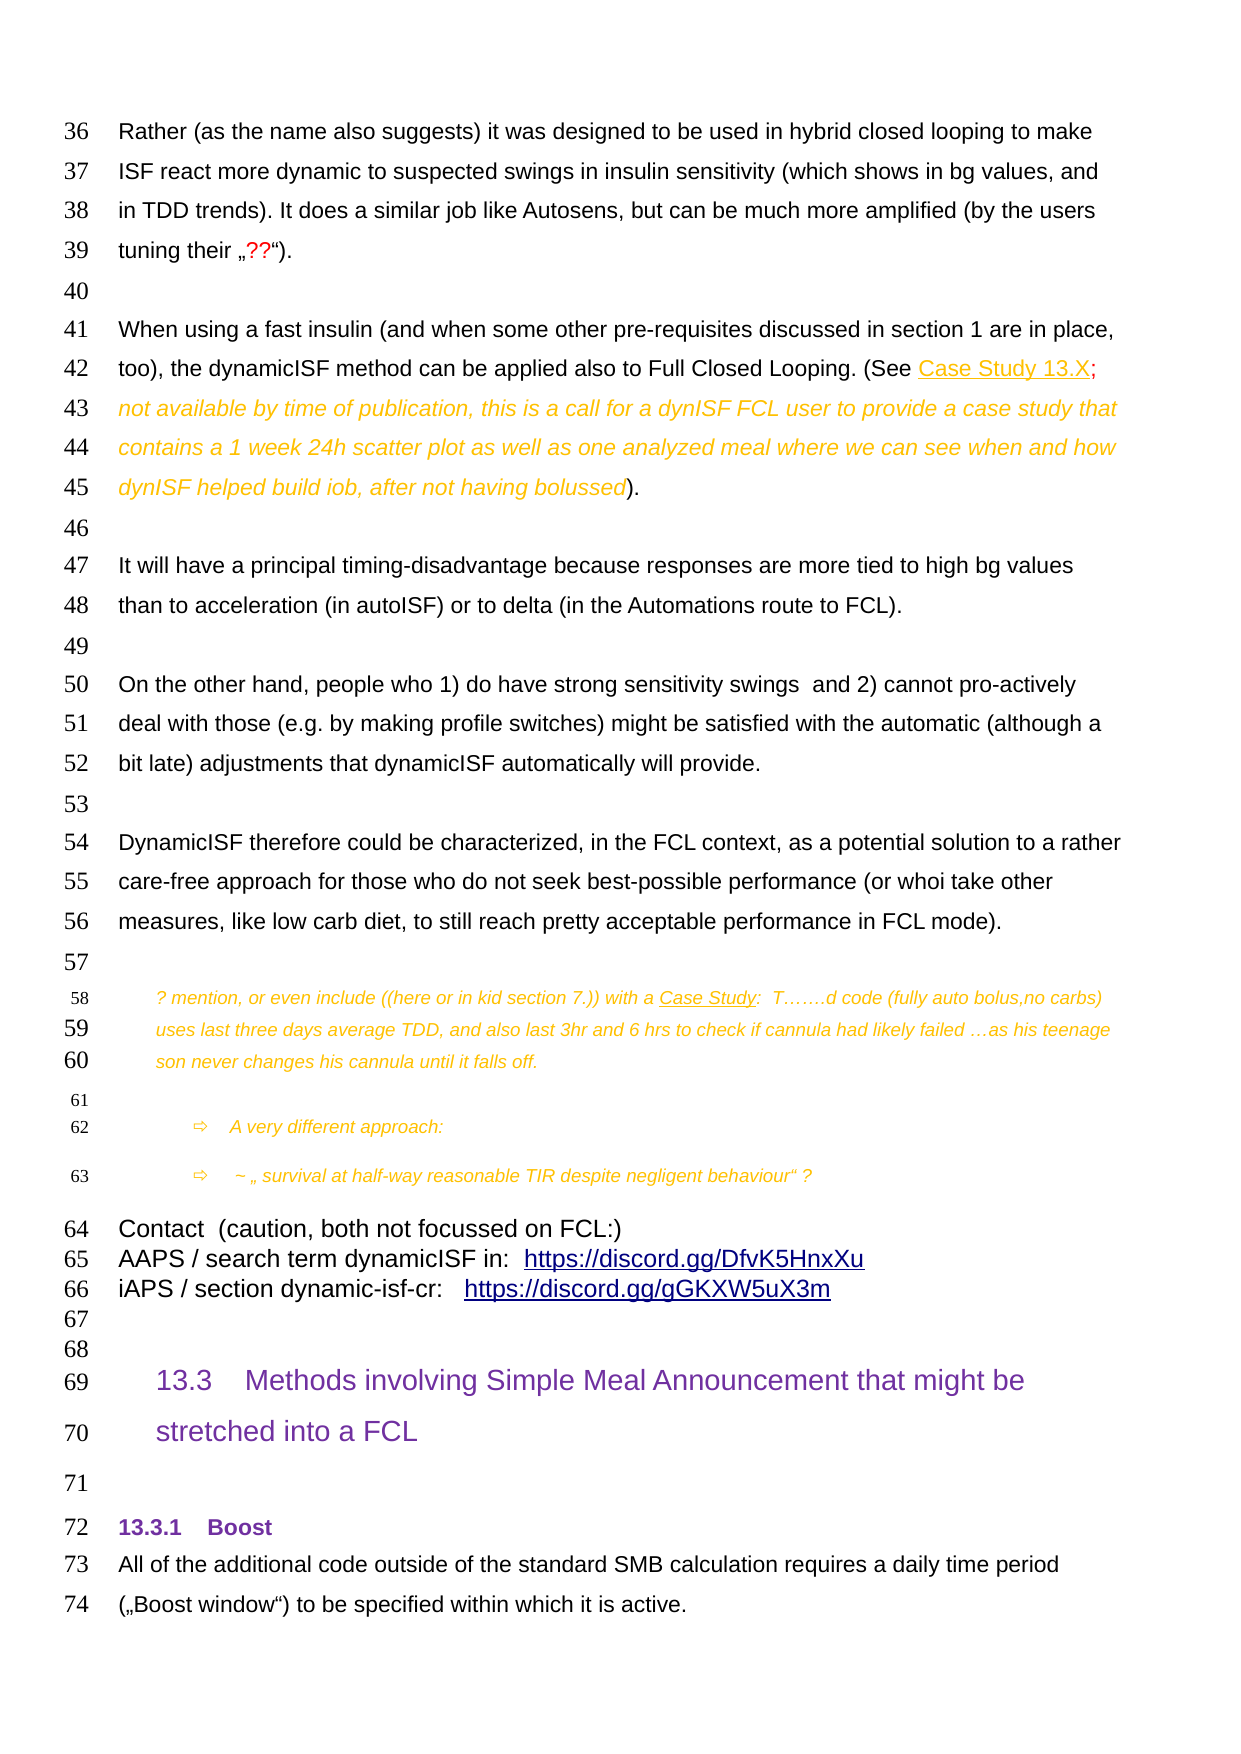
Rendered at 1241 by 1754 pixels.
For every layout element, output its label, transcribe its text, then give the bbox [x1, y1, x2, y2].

text Contact (caution, both not focussed on FCL:) [118, 1214, 1122, 1243]
text AAPS / search term dynamicISF in: https://discord.gg/DfvK5HnxXu [118, 1244, 1122, 1273]
text All of the additional code outside of the standard SMB calculation requires a daily time period („Boost window“) to be specified within which it is active. [118, 1551, 1122, 1617]
text DynamicISF therefore could be characterized, in the FCL context, as a potential solution to a rather care-free approach for those who do not seek best-possible performance (or whoi take other measures, like low carb diet, to still reach pretty acceptable performance in FCL mode). [118, 829, 1122, 934]
text On the other hand, people who 1) do have strong sensitivity swings and 2) cannot pro-actively deal with those (e.g. by making profile switches) might be satisfied with the automatic (although a bit late) adjustments that dynamicISF automatically will provide. [118, 671, 1122, 776]
text ? mention, or even include ((here or in kid section 7.)) with a Case Study: T…….d code (fully auto bolus,no carbs) uses last three days average TDD, and also last 3hr and 6 hrs to check if cannula had likely failed …as his teenage son never changes his cannula until it falls off. [156, 987, 1122, 1073]
text When using a fast insulin (and when some other pre-requisites discussed in section 1 are in place, too), the dynamicISF method can be applied also to Full Closed Looping. (See Case Study 13.X; if not available by time of publication, this is a call for a dynISF FCL user to provide a case study that contains a 1 week 24h scatter plot as well as one analyzed meal where we can see when and how dynISF helped build iob, after not having bolussed). [118, 316, 1122, 500]
list A very different approach: [192, 1116, 1122, 1137]
text Rather (as the name also suggests) it was designed to be used in hybrid closed looping to make ISF react more dynamic to suspected swings in insulin sensitivity (which shows in bg values, and in TDD trends). It does a similar job like Autosens, but can be much more amplified (by the users tuning their „??“). [118, 118, 1122, 263]
list ~ „ survival at half-way reasonable TIR despite negligent behaviour“ ? [192, 1165, 1122, 1187]
text 13.3 Methods involving Simple Meal Announcement that might be stretched into a FCL [156, 1363, 1122, 1447]
text iAPS / section dynamic-isf-cr: https://discord.gg/gGKXW5uX3m [118, 1274, 1122, 1303]
text It will have a principal timing-disadvantage because responses are more tied to high bg values than to acceleration (in autoISF) or to delta (in the Automations route to FCL). [118, 552, 1122, 618]
text 13.3.1 Boost [118, 1514, 1122, 1541]
